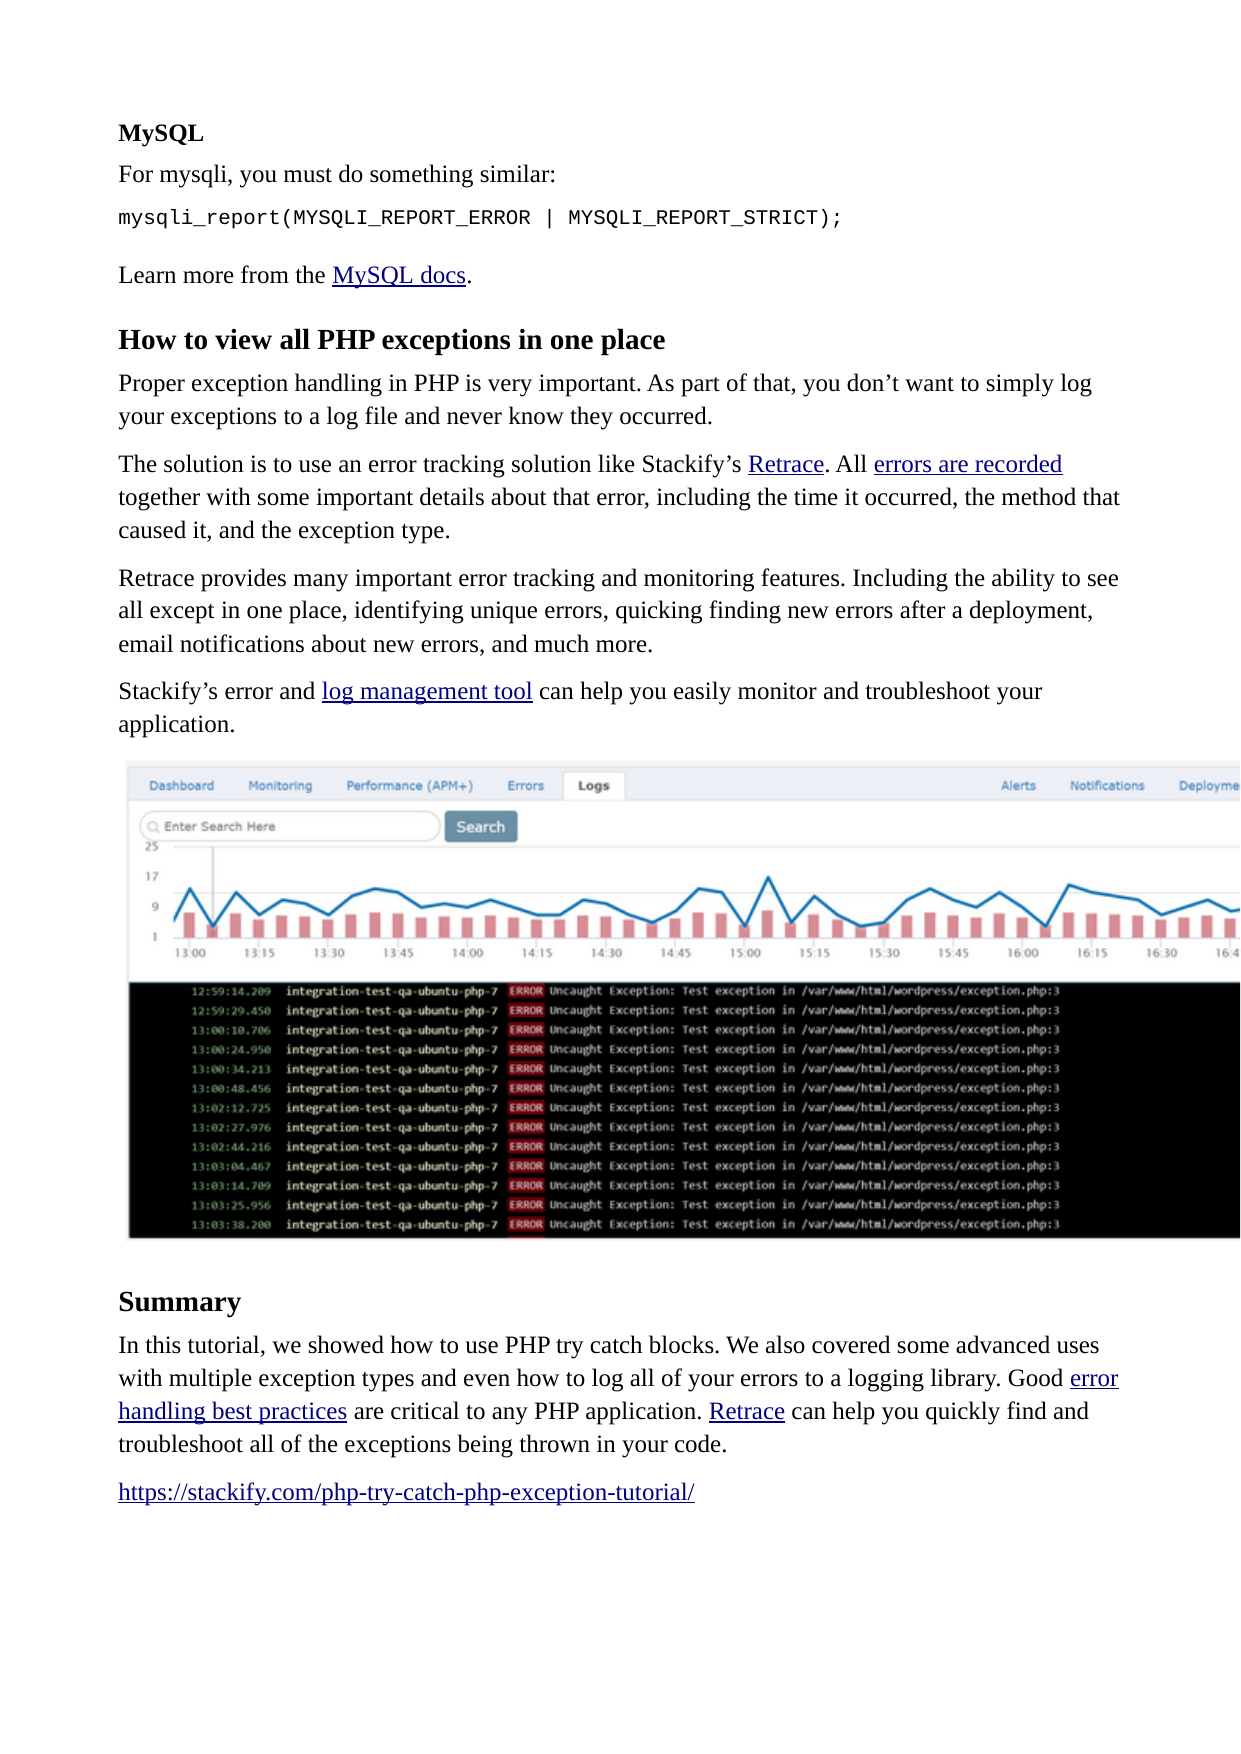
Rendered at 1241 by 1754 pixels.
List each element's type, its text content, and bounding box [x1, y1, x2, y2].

subtitle Summary [118, 1284, 1122, 1318]
picture [118, 756, 1241, 1251]
text Proper exception handling in PHP is very important. As part of that, you don’t want to simply log your exceptions to a log file and never know they occurred. [118, 368, 1122, 430]
text https://stackify.com/php-try-catch-php-exception-tutorial/ [118, 1477, 1122, 1506]
text Retrace provides many important error tracking and monitoring features. Including the ability to see all except in one place, identifying unique errors, quicking finding new errors after a deployment, email notifications about new errors, and much more. [118, 563, 1122, 657]
text Stackify’s error and log management tool can help you easily monitor and troubleshoot your application. [118, 676, 1122, 738]
text mysqli_report(MYSQLI_REPORT_ERROR | MYSQLI_REPORT_STRICT); [118, 207, 1122, 231]
text For mysqli, you must do something similar: [118, 159, 1122, 188]
text Learn more from the MySQL docs. [118, 260, 1122, 289]
text The solution is to use an error tracking solution like Stackify’s Retrace. All errors are recorded together with some important details about that error, including the time it occurred, the method that caused it, and the exception type. [118, 449, 1122, 544]
subtitle MySQL [118, 118, 1122, 147]
text In this tutorial, we showed how to use PHP try catch blocks. We also covered some advanced uses with multiple exception types and even how to log all of your errors to a logging library. Good error handling best practices are critical to any PHP application. Retrace can help you quickly find and troubleshoot all of the exceptions being thrown in your code. [118, 1330, 1122, 1458]
subtitle How to view all PHP exceptions in one place [118, 322, 1122, 356]
